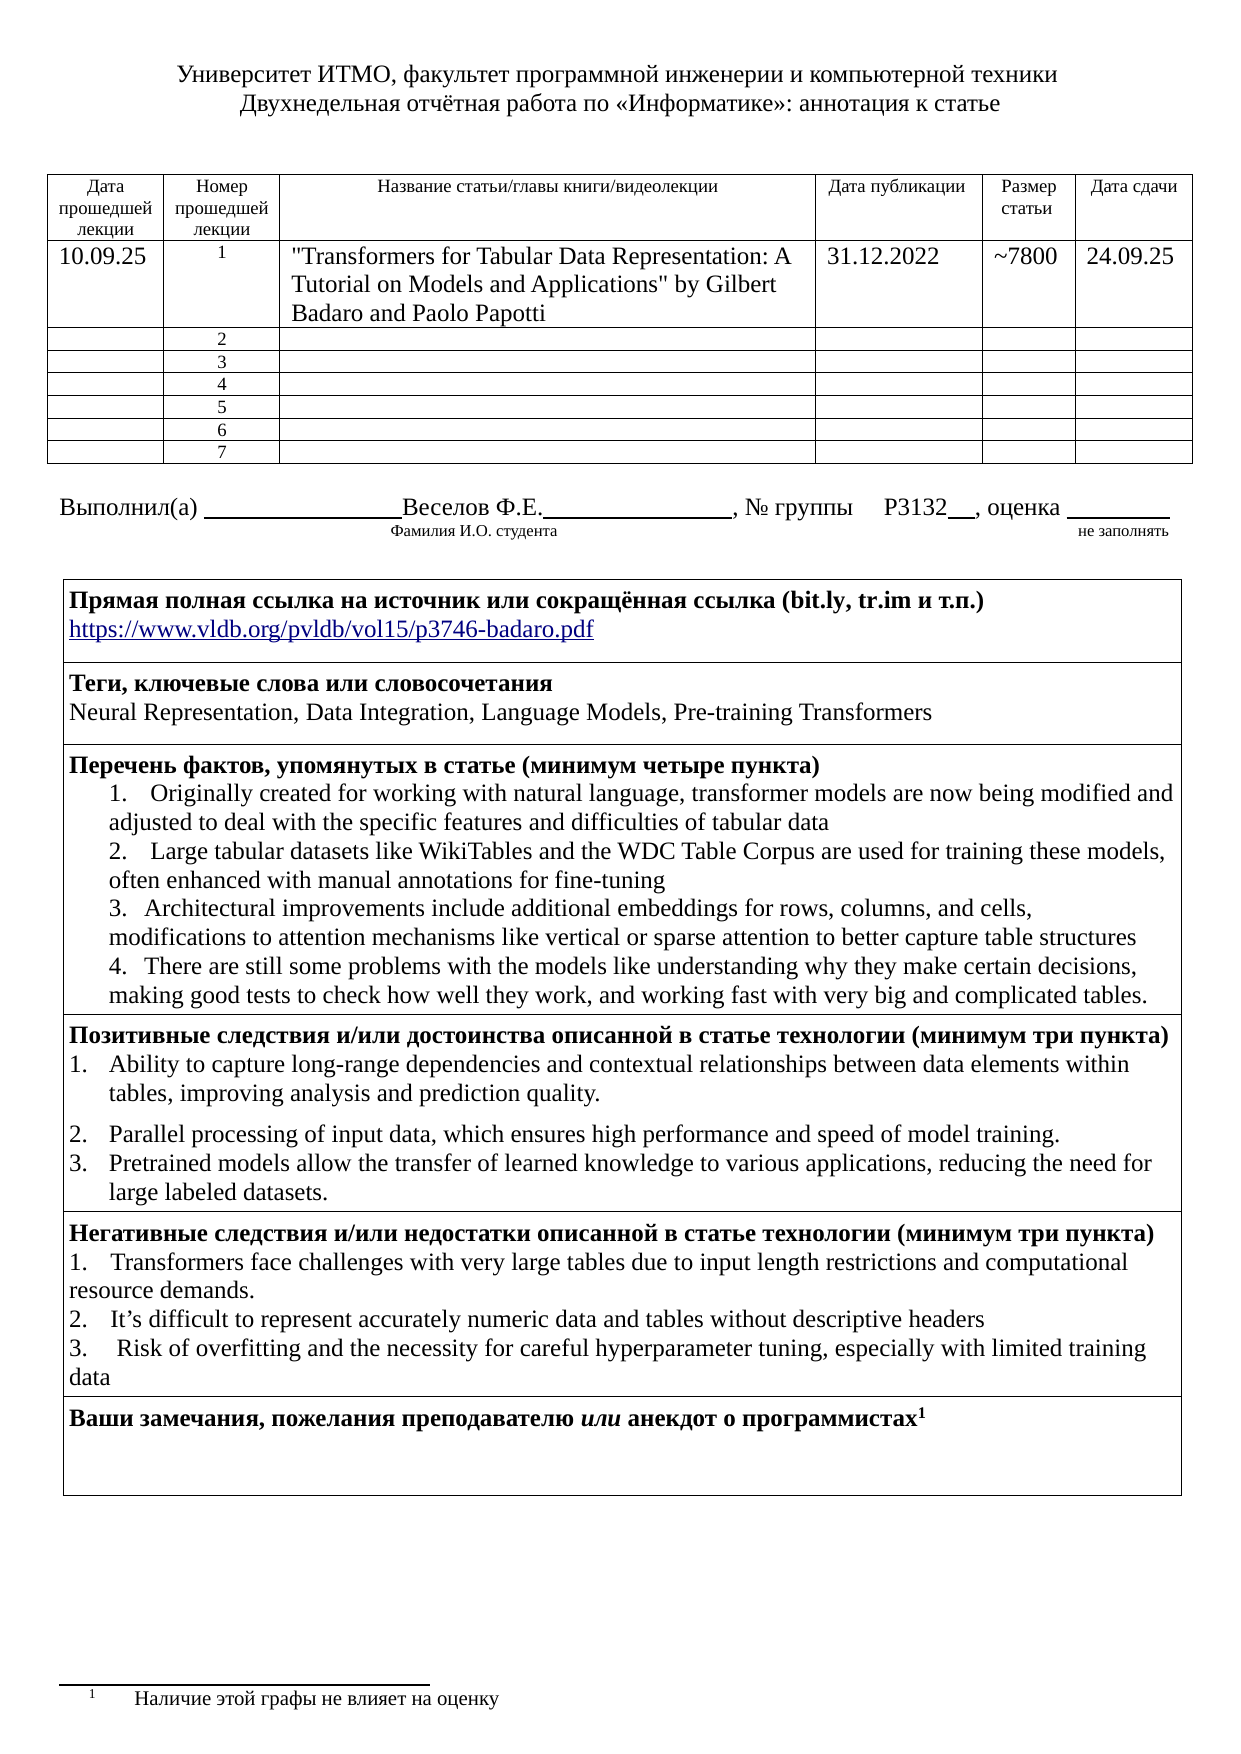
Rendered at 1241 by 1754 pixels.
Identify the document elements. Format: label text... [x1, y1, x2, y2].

table_header Номер прошедшей лекции [164, 175, 279, 240]
table_cell [816, 396, 982, 417]
table_header Прямая полная ссылка на источник или сокращённая ссылка (bit.ly, tr.im и т.п.) https://www.vldb.org/pvldb/vol15/p3746-badaro.pdf [64, 580, 1181, 662]
table_cell Перечень фактов, упомянутых в статье (минимум четыре пункта) Originally created for working with natural language, transformer models are now being modified and adjusted to deal with the specific features and difficulties of tabular data Large tabular datasets like WikiTables and the WDC Table Corpus are used for training these models, often enhanced with manual annotations for fine-tuning Architectural improvements include additional embeddings for rows, columns, and cells, modifications to attention mechanisms like vertical or sparse attention to better capture table structures There are still some problems with the models like understanding why they make certain decisions, making good tests to check how well they work, and working fast with very big and complicated tables. [64, 745, 1181, 1014]
table_cell [1076, 441, 1192, 463]
table_cell [280, 373, 815, 395]
table_header Дата публикации [816, 175, 982, 240]
table_cell [280, 328, 815, 350]
table_cell 2 [164, 328, 279, 350]
table_header Дата прошедшей лекции [48, 175, 163, 240]
table_cell Теги, ключевые слова или словосочетания Neural Representation, Data Integration, Language Models, Pre-training Transformers [64, 663, 1181, 743]
table_cell [816, 351, 982, 372]
table_cell [280, 396, 815, 417]
table_cell Негативные следствия и/или недостатки описанной в статье технологии (минимум три пункта) Transformers face challenges with very large tables due to input length restrictions and computational resource demands. It’s difficult to represent accurately numeric data and tables without descriptive headers Risk of overfitting and the necessity for careful hyperparameter tuning, especially with limited training data [64, 1212, 1181, 1396]
table_cell 3 [164, 351, 279, 372]
table_cell 4 [164, 373, 279, 395]
table_cell 10.09.25 [48, 241, 163, 327]
table_cell 1 [164, 241, 279, 327]
table_cell 24.09.25 [1076, 241, 1192, 327]
text Двухнедельная отчётная работа по «Информатике»: аннотация к статье [59, 88, 1181, 117]
table_cell [1076, 396, 1192, 417]
table_cell [983, 373, 1075, 395]
table_cell [983, 441, 1075, 463]
table_cell "Transformers for Tabular Data Representation: A Tutorial on Models and Applications" by Gilbert Badaro and Paolo Papotti [280, 241, 815, 327]
table_cell Ваши замечания, пожелания преподавателю или анекдот о программистах [64, 1397, 1181, 1495]
table_cell [983, 328, 1075, 350]
table_cell Позитивные следствия и/или достоинства описанной в статье технологии (минимум три пункта) Ability to capture long-range dependencies and contextual relationships between data elements within tables, improving analysis and prediction quality. Parallel processing of input data, which ensures high performance and speed of model training. Pretrained models allow the transfer of learned knowledge to various applications, reducing the need for large labeled datasets. [64, 1015, 1181, 1211]
table_cell [48, 396, 163, 417]
text Выполнил(а) Веселов Ф.Е. , № группы P3132 , оценка [59, 492, 1181, 521]
table_cell [1076, 419, 1192, 440]
table_cell [1076, 373, 1192, 395]
table_header Дата сдачи [1076, 175, 1192, 240]
table_cell 5 [164, 396, 279, 417]
table_cell [48, 373, 163, 395]
table_cell [983, 396, 1075, 417]
table_cell [816, 441, 982, 463]
table_cell ~7800 [983, 241, 1075, 327]
table_cell [983, 419, 1075, 440]
table_header Название статьи/главы книги/видеолекции [280, 175, 815, 240]
text Фамилия И.О. студента не заполнять [59, 521, 1181, 550]
table_cell [280, 441, 815, 463]
table_cell [48, 419, 163, 440]
table_cell 31.12.2022 [816, 241, 982, 327]
table_cell 7 [164, 441, 279, 463]
table_cell [816, 328, 982, 350]
table_cell [48, 351, 163, 372]
table_cell [816, 373, 982, 395]
table_cell [816, 419, 982, 440]
text Университет ИТМО, факультет программной инженерии и компьютерной техники [59, 59, 1181, 88]
table_cell [983, 351, 1075, 372]
table_cell [280, 351, 815, 372]
table_header Размер статьи [983, 175, 1075, 240]
table_cell [1076, 328, 1192, 350]
table_cell [48, 328, 163, 350]
table_cell 6 [164, 419, 279, 440]
table_cell [1076, 351, 1192, 372]
table_cell [280, 419, 815, 440]
table_cell [48, 441, 163, 463]
